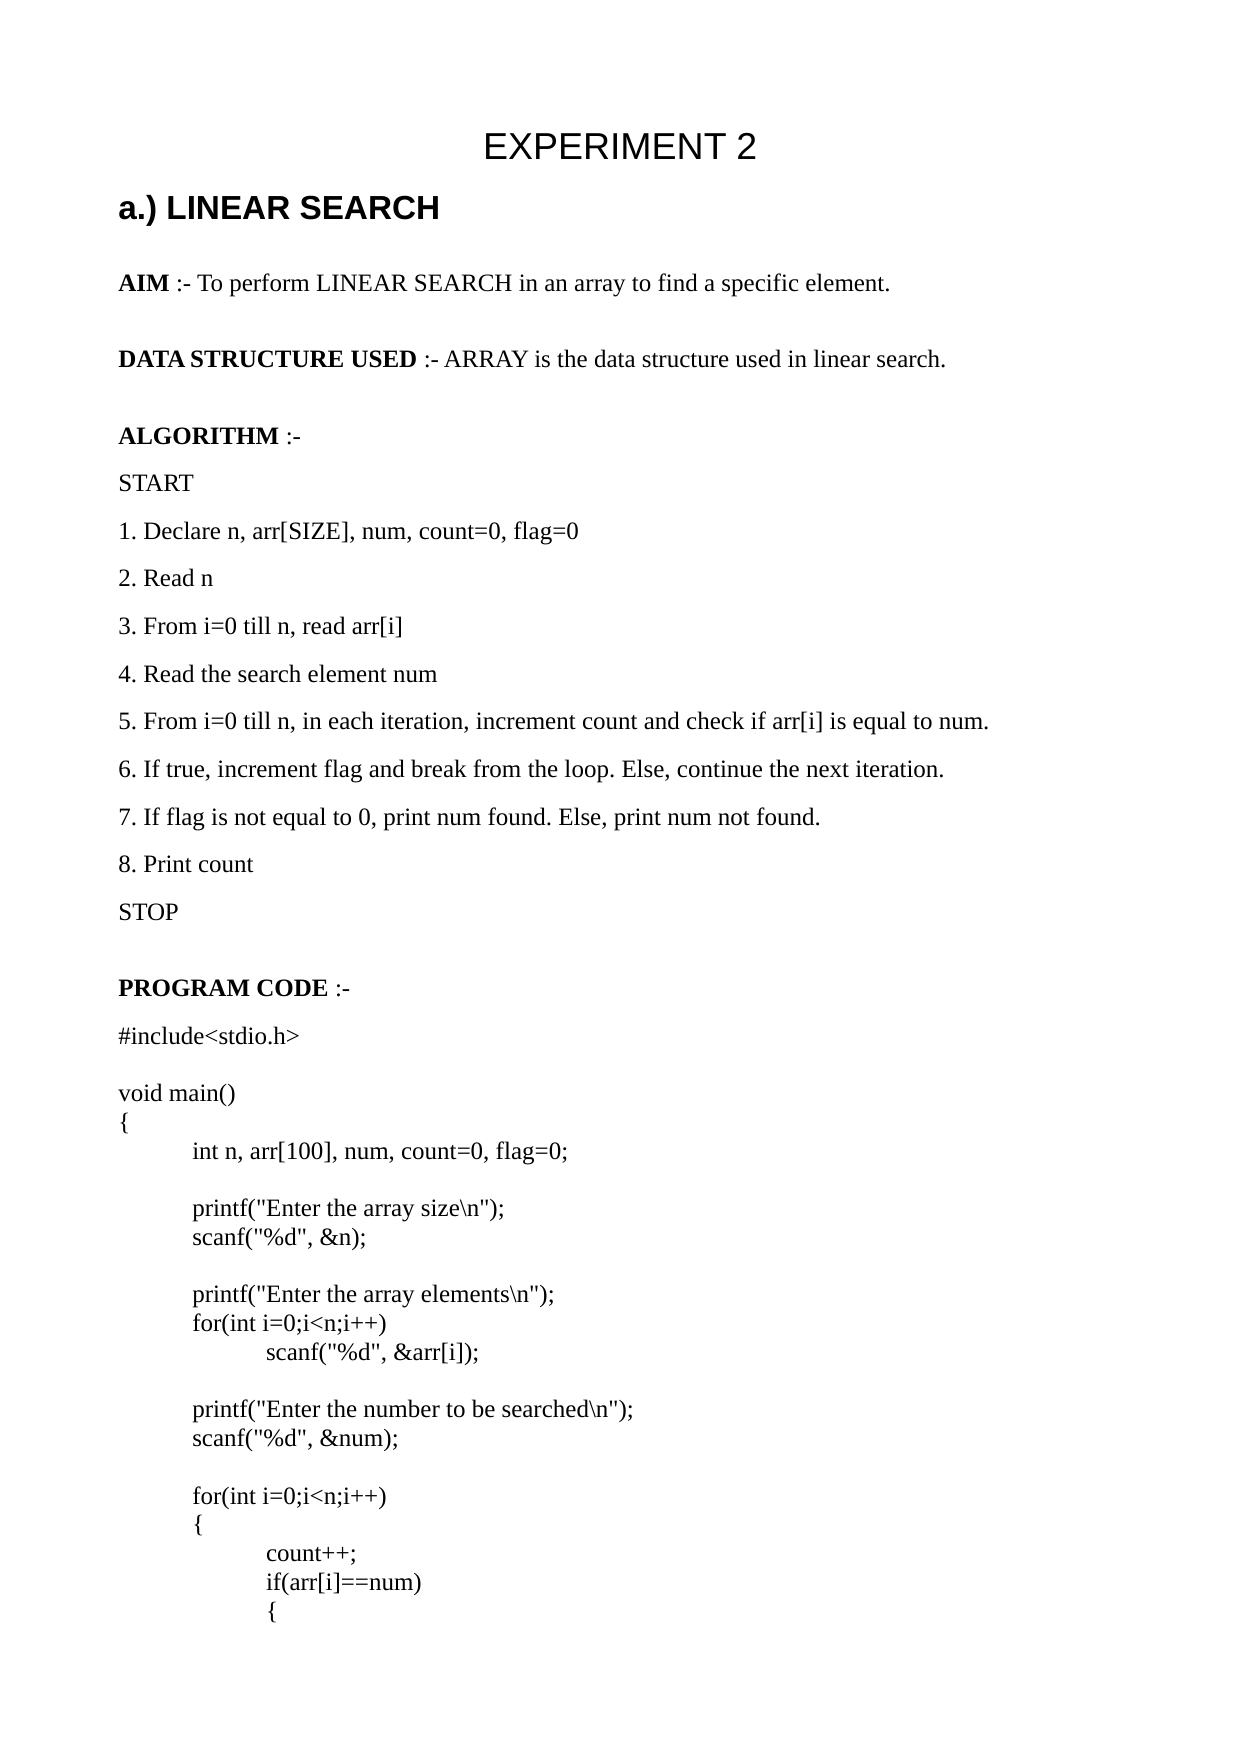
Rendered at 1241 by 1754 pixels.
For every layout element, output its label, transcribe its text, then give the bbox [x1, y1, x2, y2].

text STOP [118, 897, 1122, 926]
subtitle a.) LINEAR SEARCH [118, 188, 1122, 227]
subtitle EXPERIMENT 2 [118, 124, 1122, 167]
text 2. Read n [118, 563, 1122, 592]
text 6. If true, increment flag and break from the loop. Else, continue the next iteration. [118, 754, 1122, 783]
text printf("Enter the array elements\n"); [118, 1279, 1122, 1308]
text ALGORITHM :- [118, 421, 1122, 449]
text { [118, 1107, 1122, 1136]
text 4. Read the search element num [118, 659, 1122, 687]
text scanf("%d", &arr[i]); [118, 1337, 1122, 1366]
text PROGRAM CODE :- [118, 973, 1122, 1002]
text int n, arr[100], num, count=0, flag=0; [118, 1136, 1122, 1164]
text count++; [118, 1538, 1122, 1567]
text 5. From i=0 till n, in each iteration, increment count and check if arr[i] is equal to num. [118, 706, 1122, 735]
text 8. Print count [118, 849, 1122, 878]
text printf("Enter the number to be searched\n"); [118, 1394, 1122, 1423]
text 7. If flag is not equal to 0, print num found. Else, print num not found. [118, 802, 1122, 830]
text { [118, 1596, 1122, 1624]
text 1. Declare n, arr[SIZE], num, count=0, flag=0 [118, 516, 1122, 545]
text void main() [118, 1078, 1122, 1107]
text for(int i=0;i<n;i++) [118, 1481, 1122, 1509]
text if(arr[i]==num) [118, 1567, 1122, 1596]
text AIM :- To perform LINEAR SEARCH in an array to find a specific element. [118, 268, 1122, 297]
text #include<stdio.h> [118, 1021, 1122, 1049]
text scanf("%d", &n); [118, 1222, 1122, 1251]
text DATA STRUCTURE USED :- ARRAY is the data structure used in linear search. [118, 344, 1122, 373]
text START [118, 468, 1122, 497]
text printf("Enter the array size\n"); [118, 1193, 1122, 1222]
text { [118, 1509, 1122, 1538]
text for(int i=0;i<n;i++) [118, 1308, 1122, 1337]
text scanf("%d", &num); [118, 1423, 1122, 1452]
text 3. From i=0 till n, read arr[i] [118, 611, 1122, 640]
